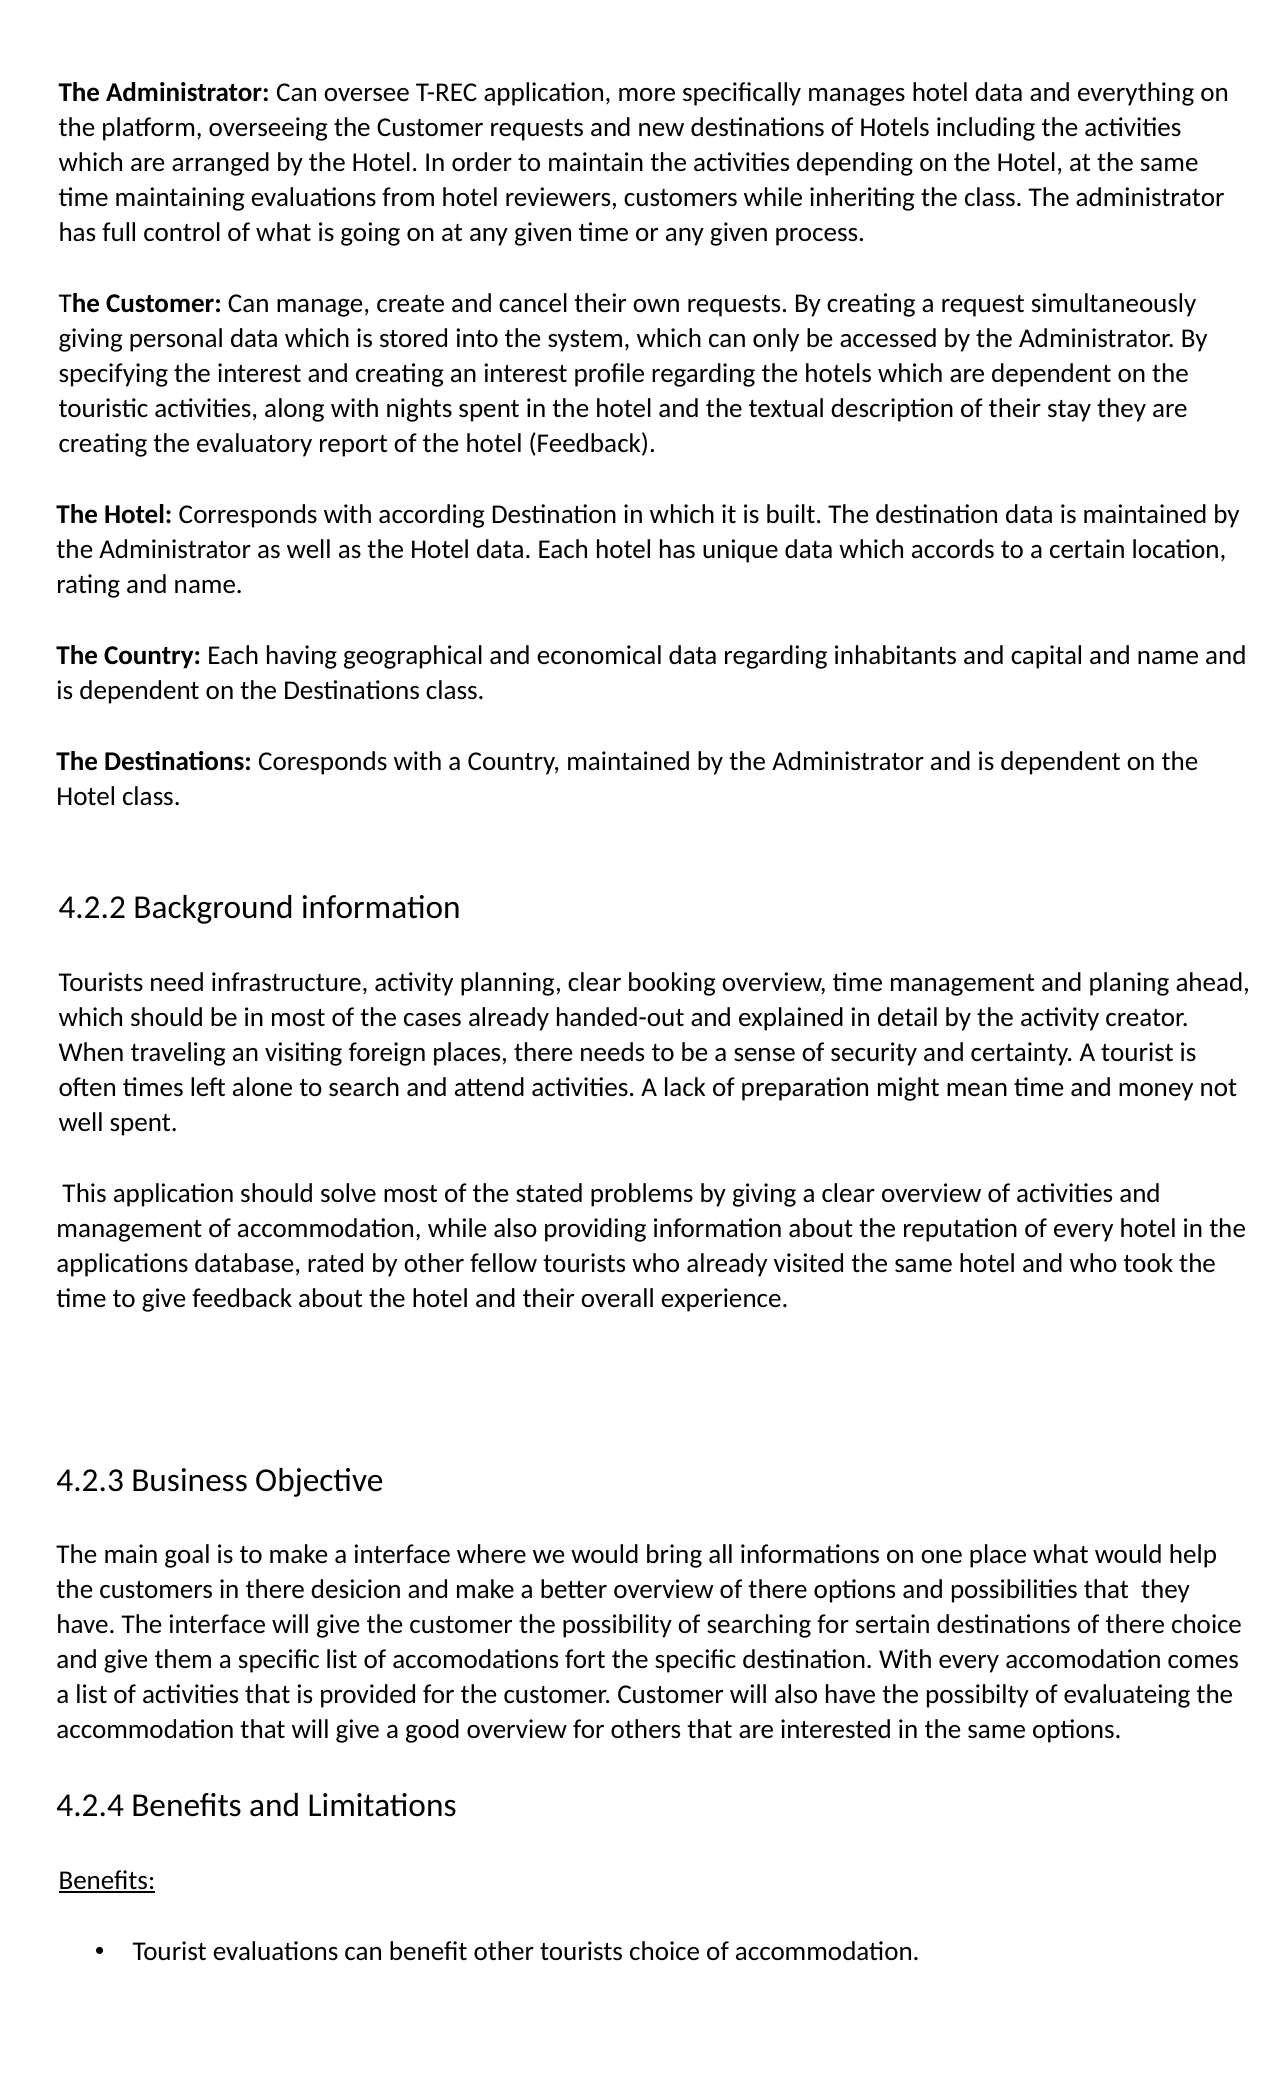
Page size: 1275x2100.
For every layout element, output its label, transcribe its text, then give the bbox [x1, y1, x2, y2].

subtitle Benefits: [58, 1863, 1252, 1896]
subtitle This application should solve most of the stated problems by giving a clear overview of activities and management of accommodation, while also providing information about the reputation of every hotel in the applications database, rated by other fellow tourists who already visited the same hotel and who took the time to give feedback about the hotel and their overall experience. [56, 1176, 1252, 1314]
subtitle Tourists need infrastructure, activity planning, clear booking overview, time management and planing ahead, which should be in most of the cases already handed-out and explained in detail by the activity creator. When traveling an visiting foreign places, there needs to be a sense of security and certainty. A tourist is often times left alone to search and attend activities. A lack of preparation might mean time and money not well spent. [58, 965, 1252, 1138]
subtitle The main goal is to make a interface where we would bring all informations on one place what would help the customers in there desicion and make a better overview of there options and possibilities that they have. The interface will give the customer the possibility of searching for sertain destinations of there choice and give them a specific list of accomodations fort the specific destination. With every accomodation comes a list of activities that is provided for the customer. Customer will also have the possibilty of evaluateing the accommodation that will give a good overview for others that are interested in the same options. [56, 1538, 1252, 1746]
subtitle 4.2.2 Background information [58, 886, 1252, 926]
subtitle The Administrator: Can oversee T-REC application, more specifically manages hotel data and everything on the platform, overseeing the Customer requests and new destinations of Hotels including the activities which are arranged by the Hotel. In order to maintain the activities depending on the Hotel, at the same time maintaining evaluations from hotel reviewers, customers while inheriting the class. The administrator has full control of what is going on at any given time or any given process. [58, 75, 1252, 248]
subtitle The Country: Each having geographical and economical data regarding inhabitants and capital and name and is dependent on the Destinations class. [56, 638, 1252, 706]
subtitle The Destinations: Coresponds with a Country, maintained by the Administrator and is dependent on the Hotel class. [56, 744, 1252, 812]
subtitle The Customer: Can manage, create and cancel their own requests. By creating a request simultaneously giving personal data which is stored into the system, which can only be accessed by the Administrator. By specifying the interest and creating an interest profile regarding the hotels which are dependent on the touristic activities, along with nights spent in the hotel and the textual description of their stay they are creating the evaluatory report of the hotel (Feedback). [58, 286, 1252, 459]
subtitle The Hotel: Corresponds with according Destination in which it is built. The destination data is maintained by the Administrator as well as the Hotel data. Each hotel has unique data which accords to a certain location, rating and name. [56, 497, 1252, 600]
subtitle Tourist evaluations can benefit other tourists choice of accommodation. [95, 1934, 1252, 1967]
subtitle 4.2.3 Business Objective [56, 1458, 1252, 1499]
subtitle 4.2.4 Benefits and Limitations [56, 1784, 1252, 1824]
